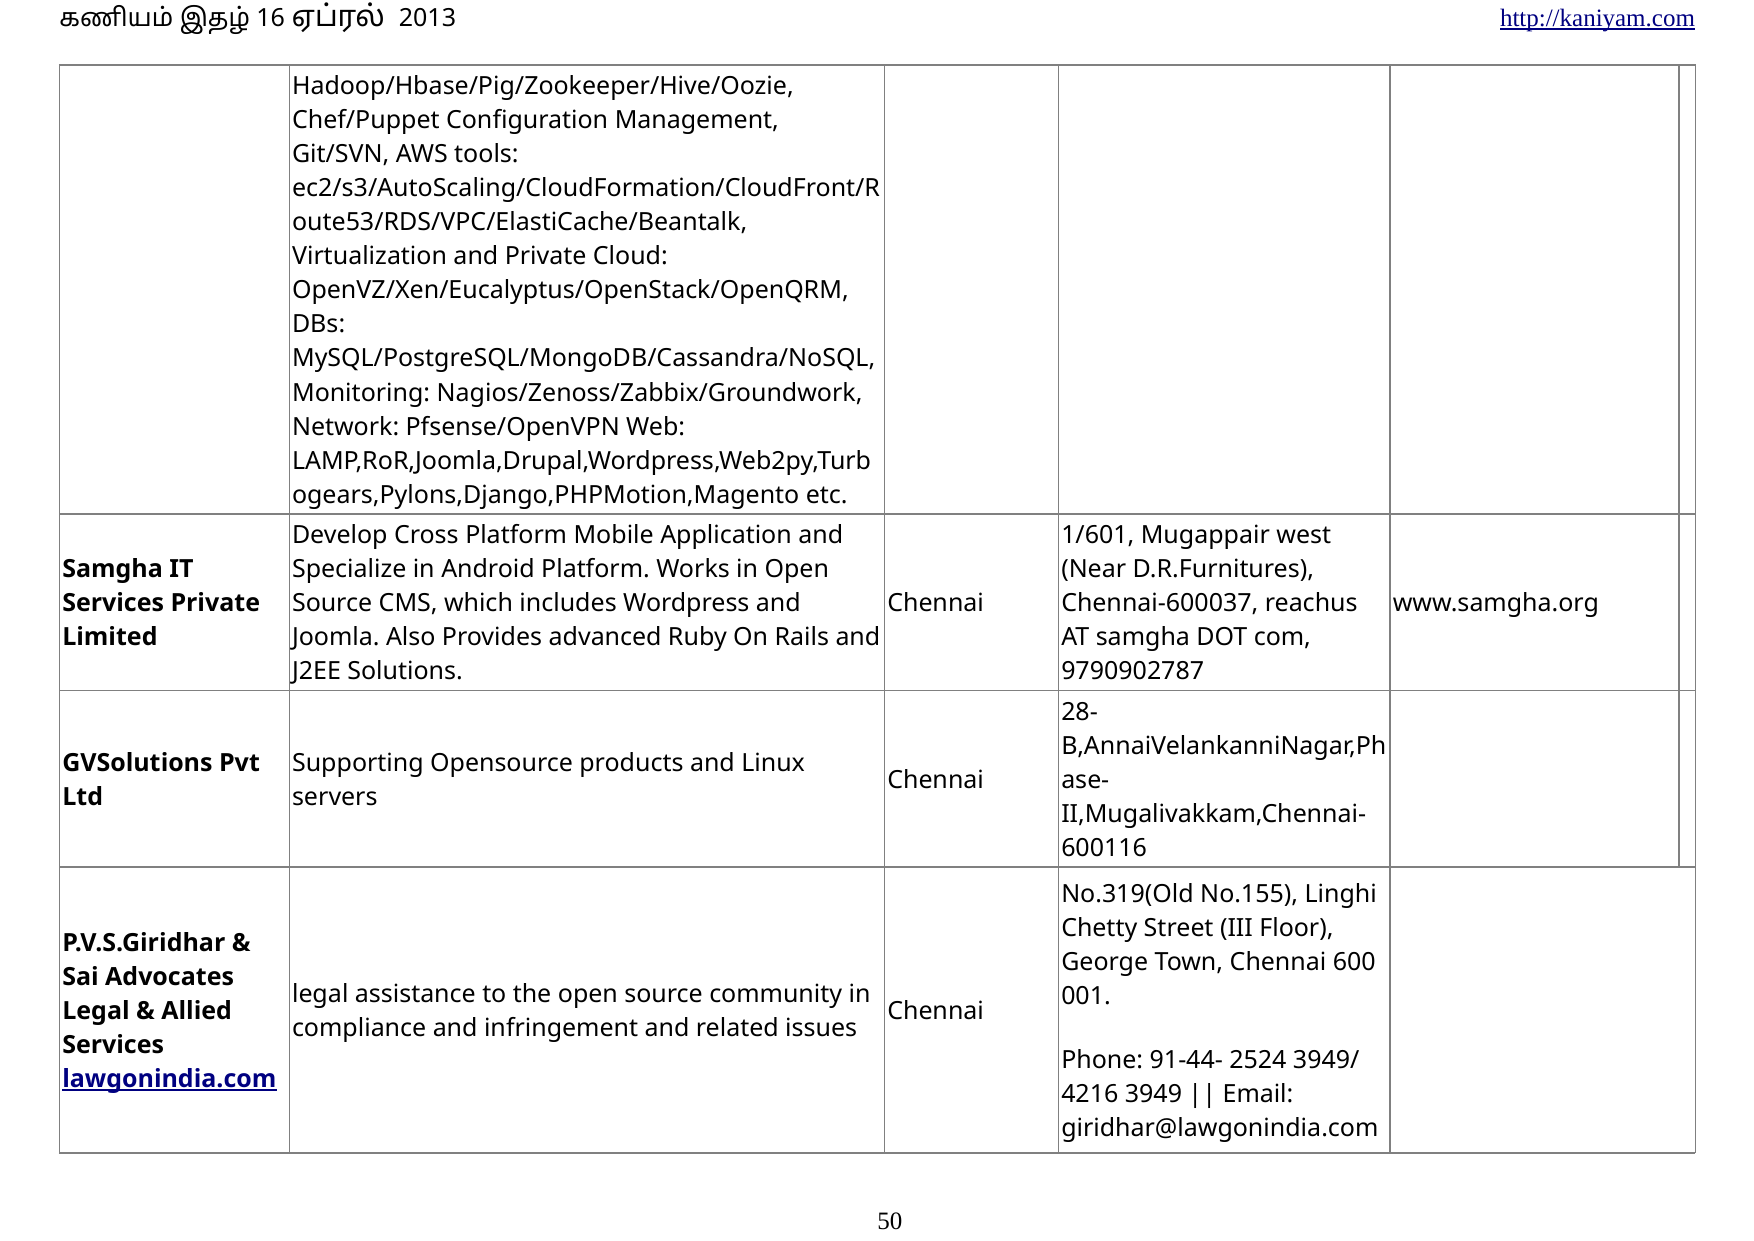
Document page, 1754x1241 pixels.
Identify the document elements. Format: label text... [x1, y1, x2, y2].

table_cell No.319(Old No.155), Linghi Chetty Street (III Floor), George Town, Chennai 600 001. Phone: 91-44- 2524 3949/ 4216 3949 || Email: giridhar@lawgonindia.com [1059, 868, 1389, 1152]
table_cell [1680, 66, 1695, 513]
table_cell 28-B,AnnaiVelankanniNagar,Phase-II,Mugalivakkam,Chennai-600116 [1059, 691, 1389, 866]
table_cell GVSolutions Pvt Ltd [60, 691, 289, 866]
table_cell Chennai [885, 515, 1058, 690]
table_cell Samgha IT Services Private Limited [60, 515, 289, 690]
table_cell [60, 66, 289, 513]
table_cell Hadoop/Hbase/Pig/Zookeeper/Hive/Oozie, Chef/Puppet Configuration Management, Git/SVN, AWS tools: ec2/s3/AutoScaling/CloudFormation/CloudFront/Route53/RDS/VPC/ElastiCache/Beantalk, Virtualization and Private Cloud: OpenVZ/Xen/Eucalyptus/OpenStack/OpenQRM, DBs: MySQL/PostgreSQL/MongoDB/Cassandra/NoSQL, Monitoring: Nagios/Zenoss/Zabbix/Groundwork, Network: Pfsense/OpenVPN Web: LAMP,RoR,Joomla,Drupal,Wordpress,Web2py,Turbogears,Pylons,Django,PHPMotion,Magento etc. [290, 66, 884, 513]
table_cell Develop Cross Platform Mobile Application and Specialize in Android Platform. Works in Open Source CMS, which includes Wordpress and Joomla. Also Provides advanced Ruby On Rails and J2EE Solutions. [290, 515, 884, 690]
table_cell Supporting Opensource products and Linux servers [290, 691, 884, 866]
table_cell Chennai [885, 691, 1058, 866]
table_cell [1680, 691, 1695, 866]
table_cell www.samgha.org [1391, 515, 1678, 690]
table_cell [885, 66, 1058, 513]
table_cell [1391, 868, 1695, 1152]
table_cell P.V.S.Giridhar & Sai Advocates Legal & Allied Services lawgonindia.com [60, 868, 289, 1152]
table_cell legal assistance to the open source community in compliance and infringement and related issues [290, 868, 884, 1152]
table_cell [1680, 515, 1695, 690]
table_cell [1059, 66, 1389, 513]
table_cell Chennai [885, 868, 1058, 1152]
table_cell [1391, 66, 1678, 513]
table_cell 1/601, Mugappair west (Near D.R.Furnitures), Chennai-600037, reachus AT samgha DOT com, 9790902787 [1059, 515, 1389, 690]
table_cell [1391, 691, 1678, 866]
